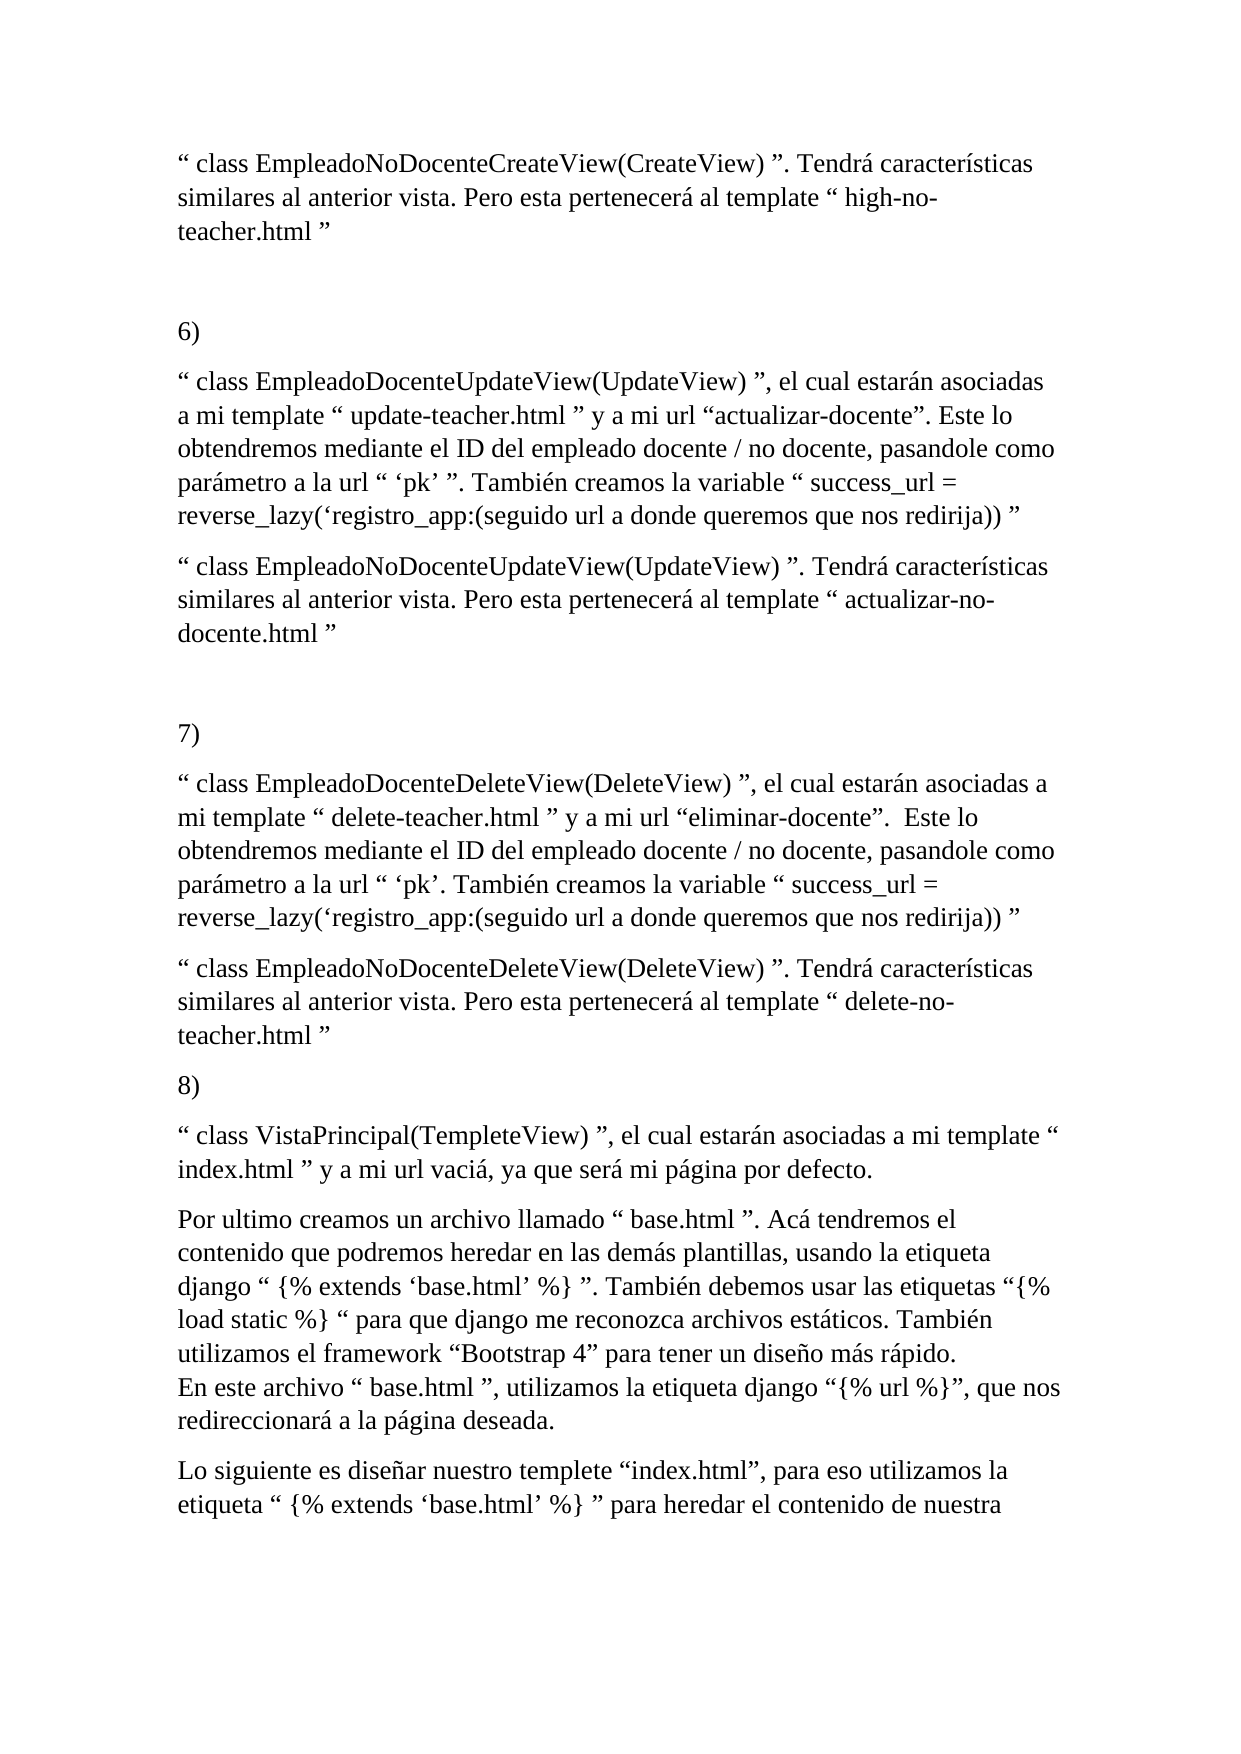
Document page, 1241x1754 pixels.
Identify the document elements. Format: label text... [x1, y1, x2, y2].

text “ class EmpleadoNoDocenteCreateView(CreateView) ”. Tendrá características similares al anterior vista. Pero esta pertenecerá al template “ high-no-teacher.html ” [177, 148, 1063, 246]
text “ class VistaPrincipal(TempleteView) ”, el cual estarán asociadas a mi template “ index.html ” y a mi url vaciá, ya que será mi página por defecto. [177, 1119, 1063, 1184]
text “ class EmpleadoDocenteUpdateView(UpdateView) ”, el cual estarán asociadas a mi template “ update-teacher.html ” y a mi url “actualizar-docente”. Este lo obtendremos mediante el ID del empleado docente / no docente, pasandole como parámetro a la url “ ‘pk’ ”. También creamos la variable “ success_url = reverse_lazy(‘registro_app:(seguido url a donde queremos que nos redirija)) ” [177, 365, 1063, 531]
text 8) [177, 1069, 1063, 1100]
text 6) [177, 315, 1063, 346]
text Lo siguiente es diseñar nuestro templete “index.html”, para eso utilizamos la etiqueta “ {% extends ‘base.html’ %} ” para heredar el contenido de nuestra [177, 1454, 1063, 1519]
text Por ultimo creamos un archivo llamado “ base.html ”. Acá tendremos el contenido que podremos heredar en las demás plantillas, usando la etiqueta django “ {% extends ‘base.html’ %} ”. También debemos usar las etiquetas “{% load static %} “ para que django me reconozca archivos estáticos. También utilizamos el framework “Bootstrap 4” para tener un diseño más rápido. En este archivo “ base.html ”, utilizamos la etiqueta django “{% url %}”, que nos redireccionará a la página deseada. [177, 1203, 1063, 1435]
text “ class EmpleadoNoDocenteUpdateView(UpdateView) ”. Tendrá características similares al anterior vista. Pero esta pertenecerá al template “ actualizar-no-docente.html ” [177, 550, 1063, 648]
text “ class EmpleadoDocenteDeleteView(DeleteView) ”, el cual estarán asociadas a mi template “ delete-teacher.html ” y a mi url “eliminar-docente”. Este lo obtendremos mediante el ID del empleado docente / no docente, pasandole como parámetro a la url “ ‘pk’. También creamos la variable “ success_url = reverse_lazy(‘registro_app:(seguido url a donde queremos que nos redirija)) ” [177, 767, 1063, 933]
text 7) [177, 717, 1063, 748]
text “ class EmpleadoNoDocenteDeleteView(DeleteView) ”. Tendrá características similares al anterior vista. Pero esta pertenecerá al template “ delete-no-teacher.html ” [177, 952, 1063, 1050]
